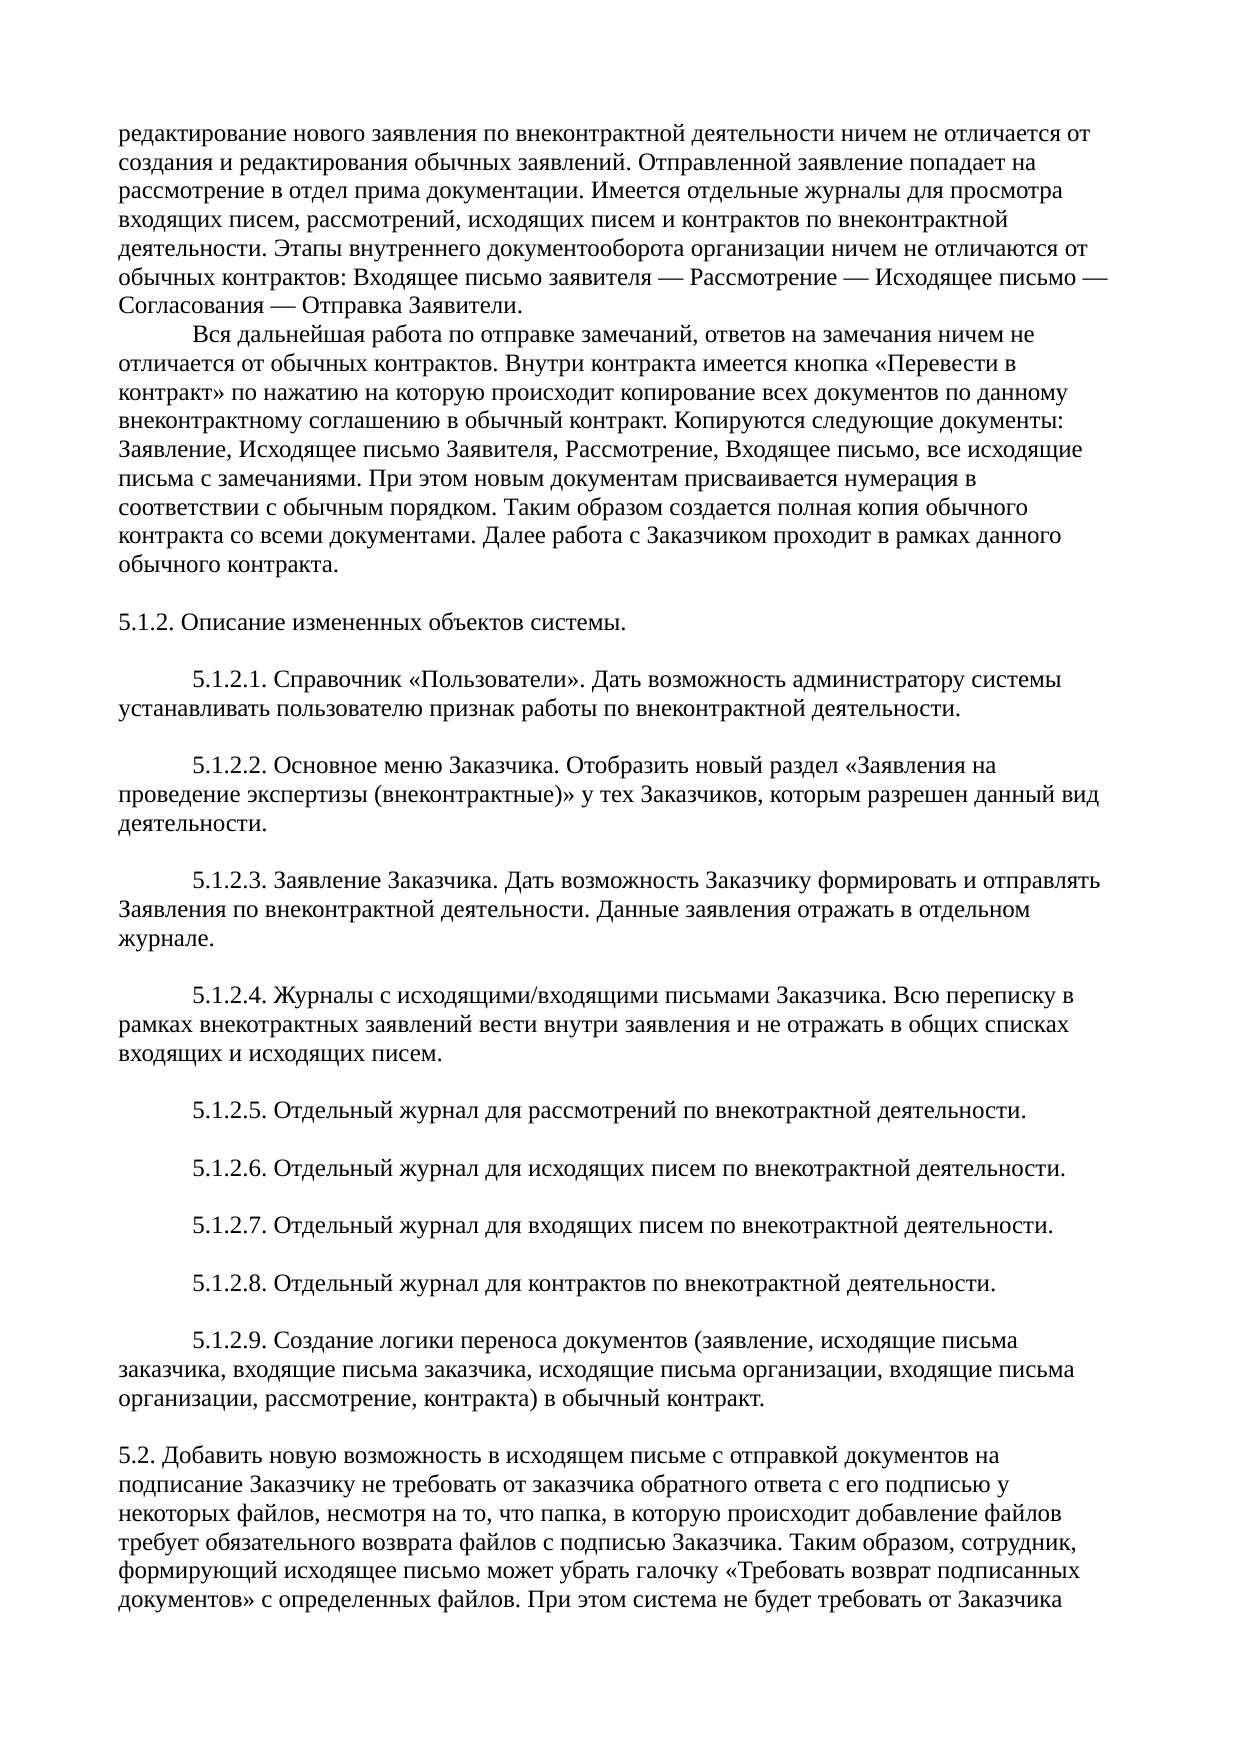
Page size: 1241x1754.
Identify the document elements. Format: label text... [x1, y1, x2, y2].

text 5.1.2.9. Создание логики переноса документов (заявление, исходящие письма заказчика, входящие письма заказчика, исходящие письма организации, входящие письма организации, рассмотрение, контракта) в обычный контракт. [118, 1326, 1122, 1412]
text 5.1.2.8. Отдельный журнал для контрактов по внекотрактной деятельности. [118, 1268, 1122, 1297]
text 5.1.2.2. Основное меню Заказчика. Отобразить новый раздел «Заявления на проведение экспертизы (внеконтрактные)» у тех Заказчиков, которым разрешен данный вид деятельности. [118, 751, 1122, 837]
text редактирование нового заявления по внеконтрактной деятельности ничем не отличается от создания и редактирования обычных заявлений. Отправленной заявление попадает на рассмотрение в отдел прима документации. Имеется отдельные журналы для просмотра входящих писем, рассмотрений, исходящих писем и контрактов по внеконтрактной деятельности. Этапы внутреннего документооборота организации ничем не отличаются от обычных контрактов: Входящее письмо заявителя — Рассмотрение — Исходящее письмо — Согласования — Отправка Заявители. [118, 118, 1122, 319]
text Вся дальнейшая работа по отправке замечаний, ответов на замечания ничем не отличается от обычных контрактов. Внутри контракта имеется кнопка «Перевести в контракт» по нажатию на которую происходит копирование всех документов по данному внеконтрактному соглашению в обычный контракт. Копируются следующие документы: Заявление, Исходящее письмо Заявителя, Рассмотрение, Входящее письмо, все исходящие письма с замечаниями. При этом новым документам присваивается нумерация в соответствии с обычным порядком. Таким образом создается полная копия обычного контракта со всеми документами. Далее работа с Заказчиком проходит в рамках данного обычного контракта. [118, 319, 1122, 578]
text 5.1.2.1. Справочник «Пользователи». Дать возможность администратору системы устанавливать пользователю признак работы по внеконтрактной деятельности. [118, 664, 1122, 722]
text 5.1.2.4. Журналы с исходящими/входящими письмами Заказчика. Всю переписку в рамках внекотрактных заявлений вести внутри заявления и не отражать в общих списках входящих и исходящих писем. [118, 981, 1122, 1067]
text 5.1.2.3. Заявление Заказчика. Дать возможность Заказчику формировать и отправлять Заявления по внеконтрактной деятельности. Данные заявления отражать в отдельном журнале. [118, 866, 1122, 952]
text 5.1.2.7. Отдельный журнал для входящих писем по внекотрактной деятельности. [118, 1211, 1122, 1239]
text 5.1.2.5. Отдельный журнал для рассмотрений по внекотрактной деятельности. [118, 1096, 1122, 1124]
text 5.1.2. Описание измененных объектов системы. [118, 607, 1122, 636]
text 5.1.2.6. Отдельный журнал для исходящих писем по внекотрактной деятельности. [118, 1153, 1122, 1182]
text 5.2. Добавить новую возможность в исходящем письме с отправкой документов на подписание Заказчику не требовать от заказчика обратного ответа с его подписью у некоторых файлов, несмотря на то, что папка, в которую происходит добавление файлов требует обязательного возврата файлов с подписью Заказчика. Таким образом, сотрудник, формирующий исходящее письмо может убрать галочку «Требовать возврат подписанных документов» с определенных файлов. При этом система не будет требовать от Заказчика [118, 1441, 1122, 1613]
